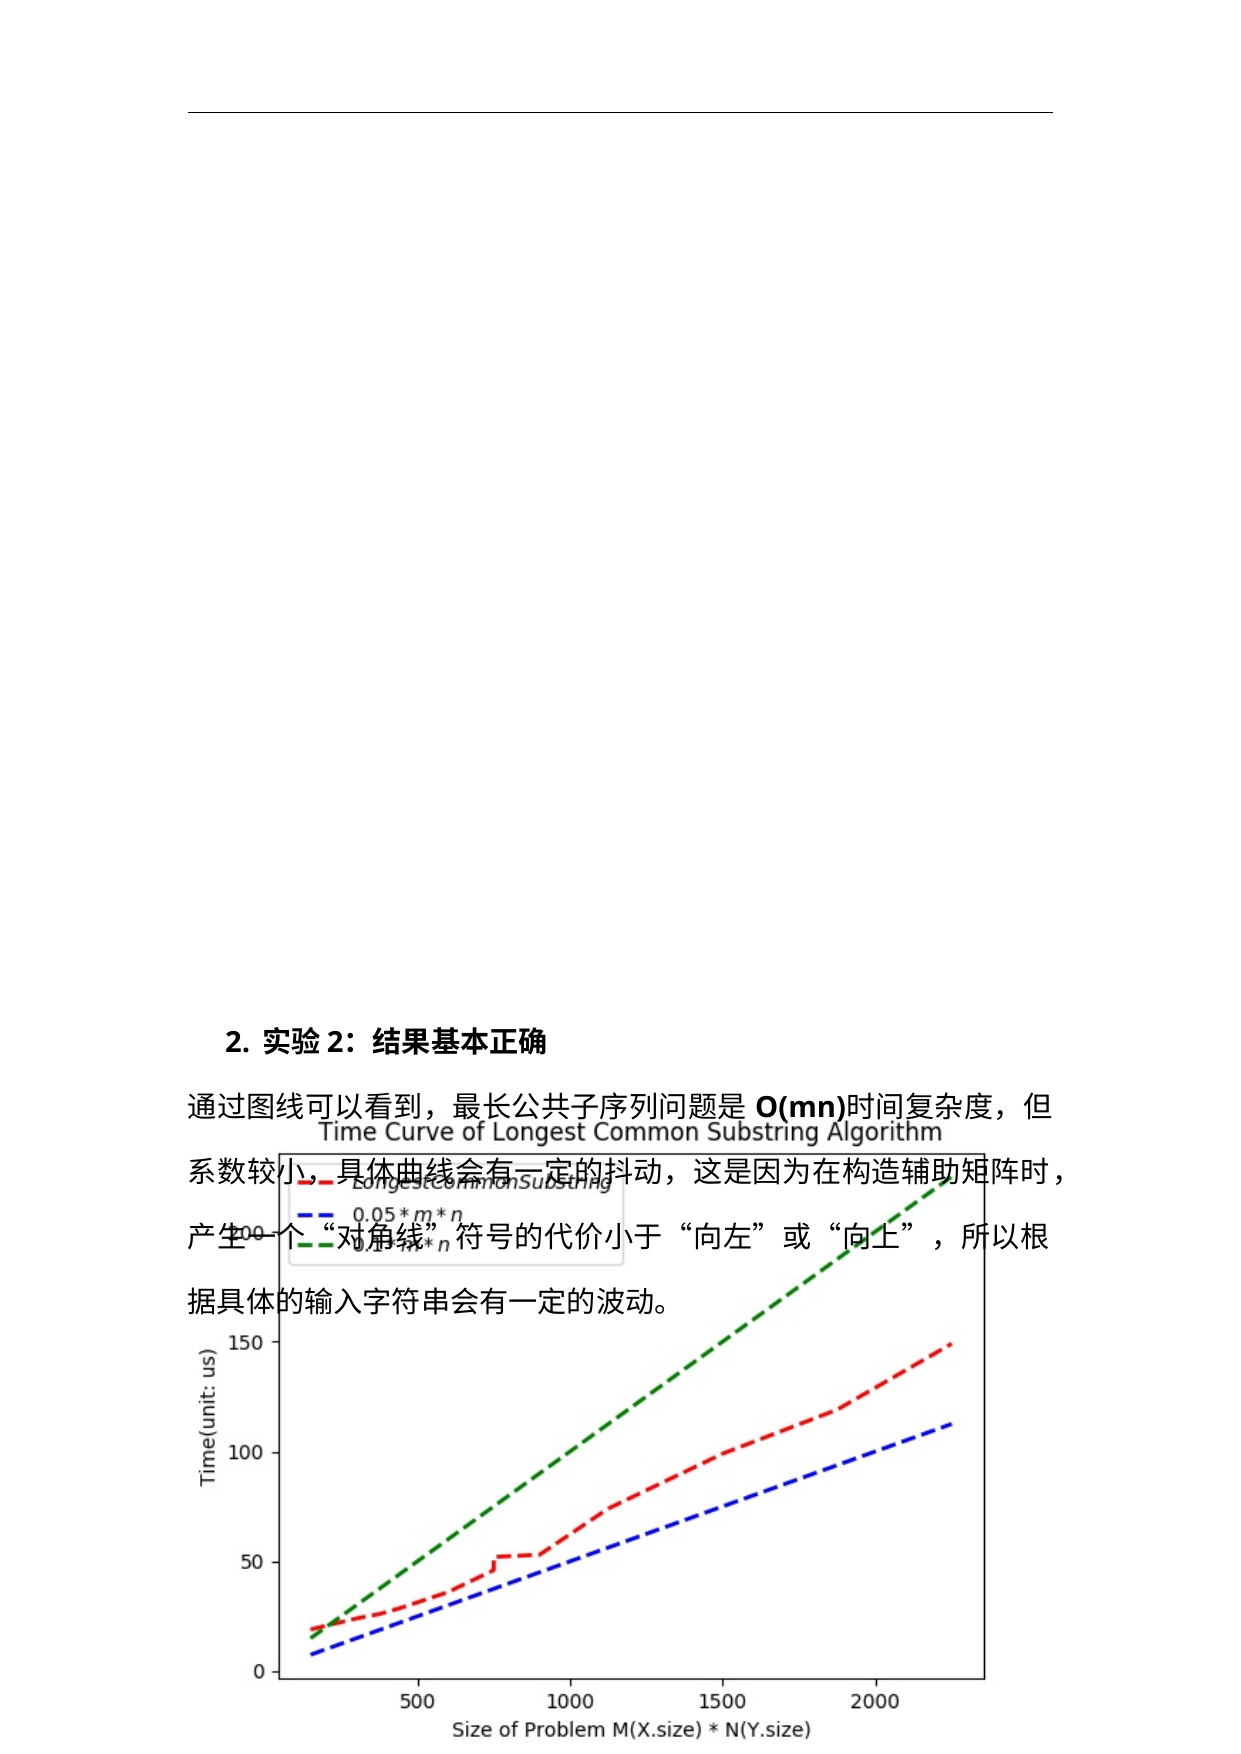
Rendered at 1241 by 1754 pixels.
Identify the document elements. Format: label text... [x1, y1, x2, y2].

list 实验2：结果基本正确 [225, 1007, 1053, 1072]
picture [165, 1072, 1075, 1754]
